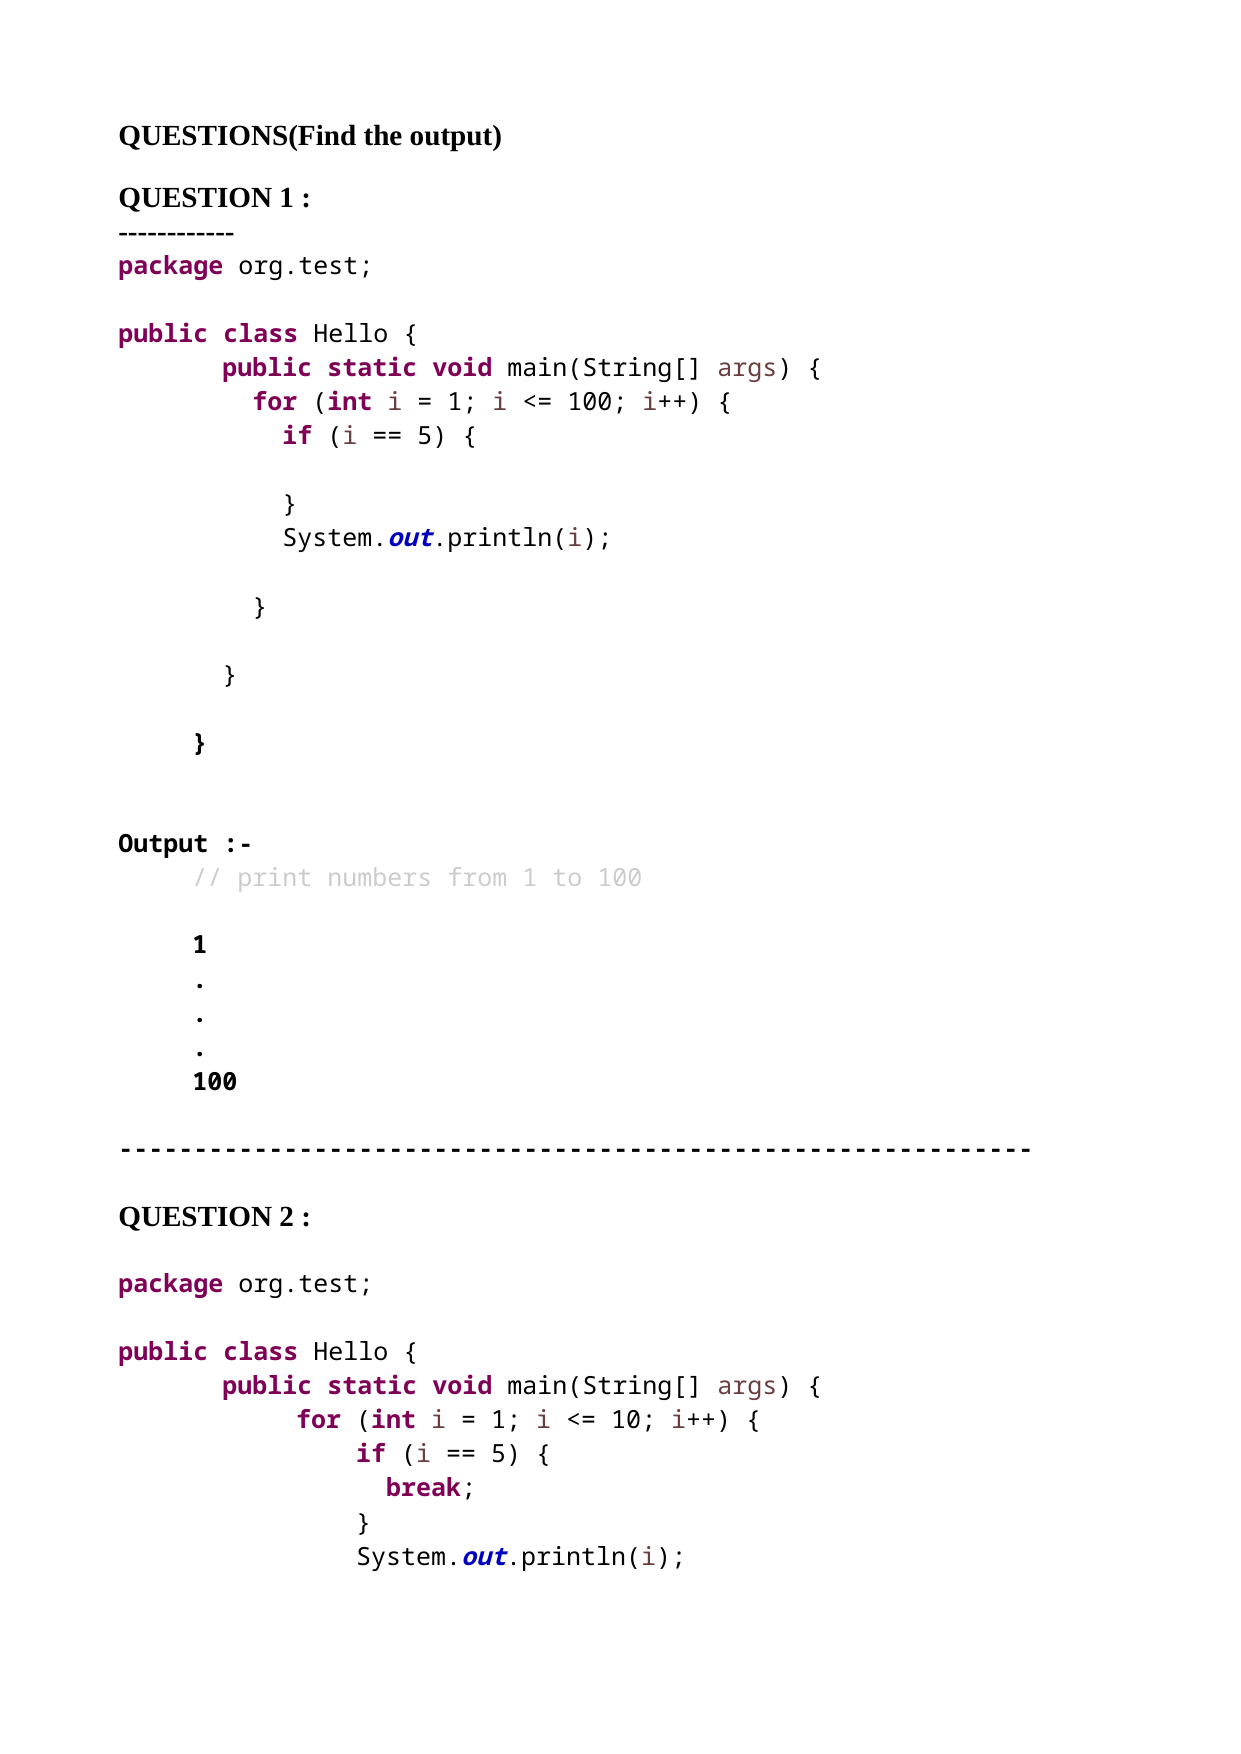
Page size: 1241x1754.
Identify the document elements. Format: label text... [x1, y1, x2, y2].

text Output :- [118, 826, 1122, 859]
text public class Hello { [118, 316, 1122, 350]
text for (int i = 1; i <= 10; i++) { [118, 1402, 1122, 1436]
text for (int i = 1; i <= 100; i++) { [118, 384, 1122, 418]
text if (i == 5) { [118, 1436, 1122, 1470]
text System.out.println(i); [118, 1538, 1122, 1572]
text . [118, 995, 1122, 1029]
text public static void main(String[] args) { [118, 350, 1122, 384]
text break; [118, 1470, 1122, 1504]
text } [118, 588, 1122, 622]
text // print numbers from 1 to 100 [118, 859, 1122, 894]
text QUESTION 1 : [118, 180, 1122, 214]
text } [118, 1504, 1122, 1538]
text package org.test; [118, 1266, 1122, 1300]
text . [118, 1029, 1122, 1063]
text } [118, 656, 1122, 690]
text } [118, 724, 1122, 758]
text if (i == 5) { [118, 418, 1122, 452]
text System.out.println(i); [118, 520, 1122, 554]
text public static void main(String[] args) { [118, 1368, 1122, 1402]
text } [118, 486, 1122, 520]
text package org.test; [118, 247, 1122, 282]
text QUESTION 2 : [118, 1199, 1122, 1232]
text public class Hello { [118, 1334, 1122, 1368]
text QUESTIONS(Find the output) [118, 118, 1122, 152]
text 1 [118, 927, 1122, 961]
text 100 [118, 1063, 1122, 1097]
text ------------ [118, 214, 1122, 247]
text ------------------------------------------------------------- [118, 1131, 1122, 1165]
text . [118, 961, 1122, 995]
